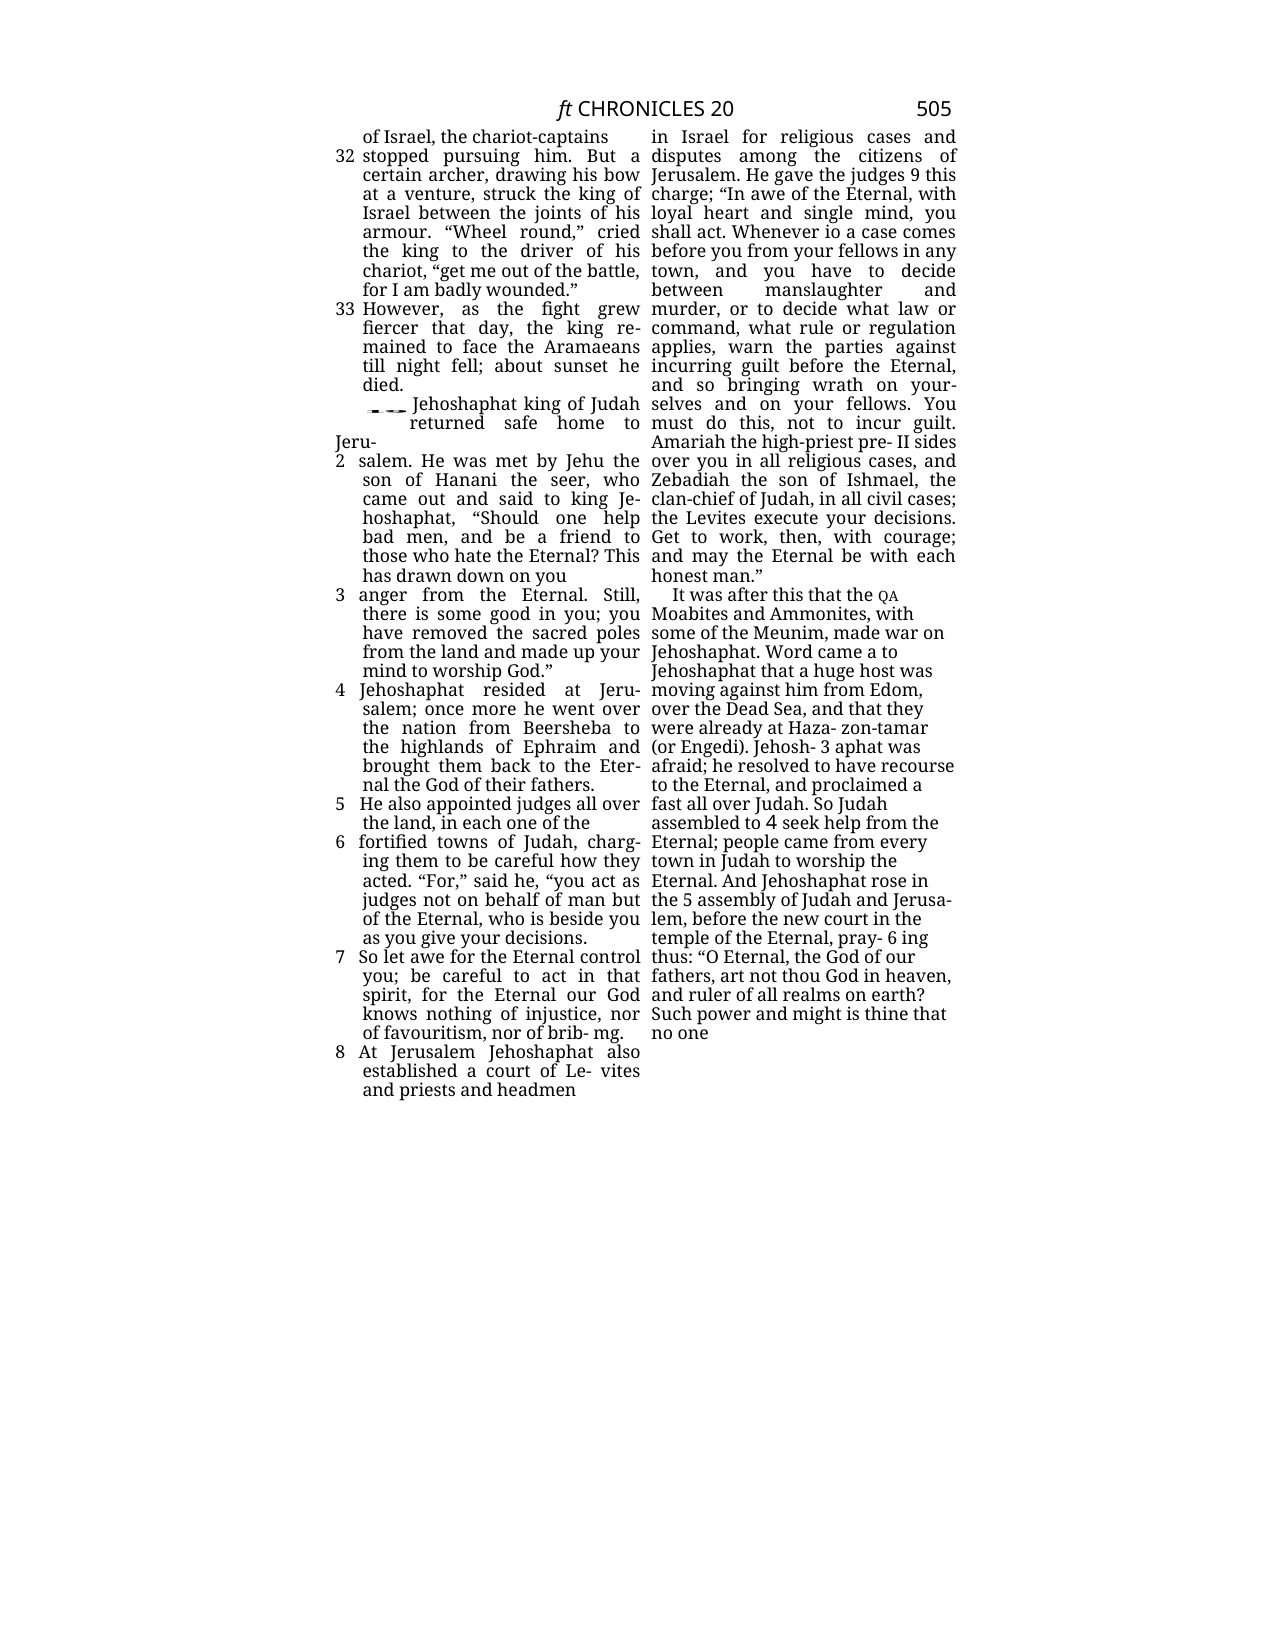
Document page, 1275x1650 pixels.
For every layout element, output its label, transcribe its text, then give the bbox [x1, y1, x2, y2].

list At Jerusalem Jehoshaphat also established a court of Le- vites and priests and headmen [335, 1043, 641, 1101]
list stopped pursuing him. But a certain archer, drawing his bow at a venture, struck the king of Israel between the joints of his armour. “Wheel round,” cried the king to the driver of his chariot, “get me out of the battle, for I am badly wounded.” [335, 147, 641, 300]
list So let awe for the Eternal con­trol you; be careful to act in that spirit, for the Eternal our God knows nothing of injustice, nor of favouritism, nor of brib- mg. [335, 948, 641, 1043]
list anger from the Eternal. Still, there is some good in you; you have removed the sacred poles from the land and made up your mind to worship God.” [335, 586, 641, 681]
text Jehoshaphat king of Judah returned safe home to Jeru- [335, 395, 641, 452]
list Jehoshaphat resided at Jeru­salem; once more he went over the nation from Beersheba to the highlands of Ephraim and brought them back to the Eter­nal the God of their fathers. [335, 681, 641, 796]
text It was after this that the qa Moabites and Ammonites, with some of the Meunim, made war on Jehoshaphat. Word came a to Jehoshaphat that a huge host was moving against him from Edom, over the Dead Sea, and that they were already at Haza- zon-tamar (or Engedi). Jehosh- 3 aphat was afraid; he resolved to have recourse to the Eternal, and proclaimed a fast all over Judah. So Judah assembled to 4 seek help from the Eternal; people came from every town in Judah to worship the Eternal. And Jehoshaphat rose in the 5 assembly of Judah and Jerusa­lem, before the new court in the temple of the Eternal, pray- 6 ing thus: “O Eternal, the God of our fathers, art not thou God in heaven, and ruler of all realms on earth? Such power and might is thine that no one [651, 586, 956, 1043]
text in Israel for religious cases and disputes among the citizens of Jerusalem. He gave the judges 9 this charge; “In awe of the Eter­nal, with loyal heart and single mind, you shall act. Whenever io a case comes before you from your fellows in any town, and you have to decide between manslaughter and murder, or to decide what law or command, what rule or regulation applies, warn the parties against incur­ring guilt before the Eternal, and so bringing wrath on your­selves and on your fellows. You must do this, not to incur guilt. Amariah the high-priest pre- II sides over you in all religious cases, and Zebadiah the son of Ishmael, the clan-chief of Judah, in all civil cases; the Levites execute your decisions. Get to work, then, with courage; and may the Eternal be with each honest man.” [651, 128, 956, 586]
text of Israel, the chariot-captains [362, 128, 641, 147]
list salem. He was met by Jehu the son of Hanani the seer, who came out and said to king Je­hoshaphat, “Should one help bad men, and be a friend to those who hate the Eternal? This has drawn down on you [335, 452, 641, 586]
list He also appointed judges all over the land, in each one of the [335, 796, 641, 834]
list fortified towns of Judah, charg­ing them to be careful how they acted. “For,” said he, “you act as judges not on behalf of man but of the Eternal, who is beside you as you give your decisions. [335, 834, 641, 948]
list However, as the fight grew fiercer that day, the king re­mained to face the Aramaeans till night fell; about sunset he died. [335, 300, 641, 395]
